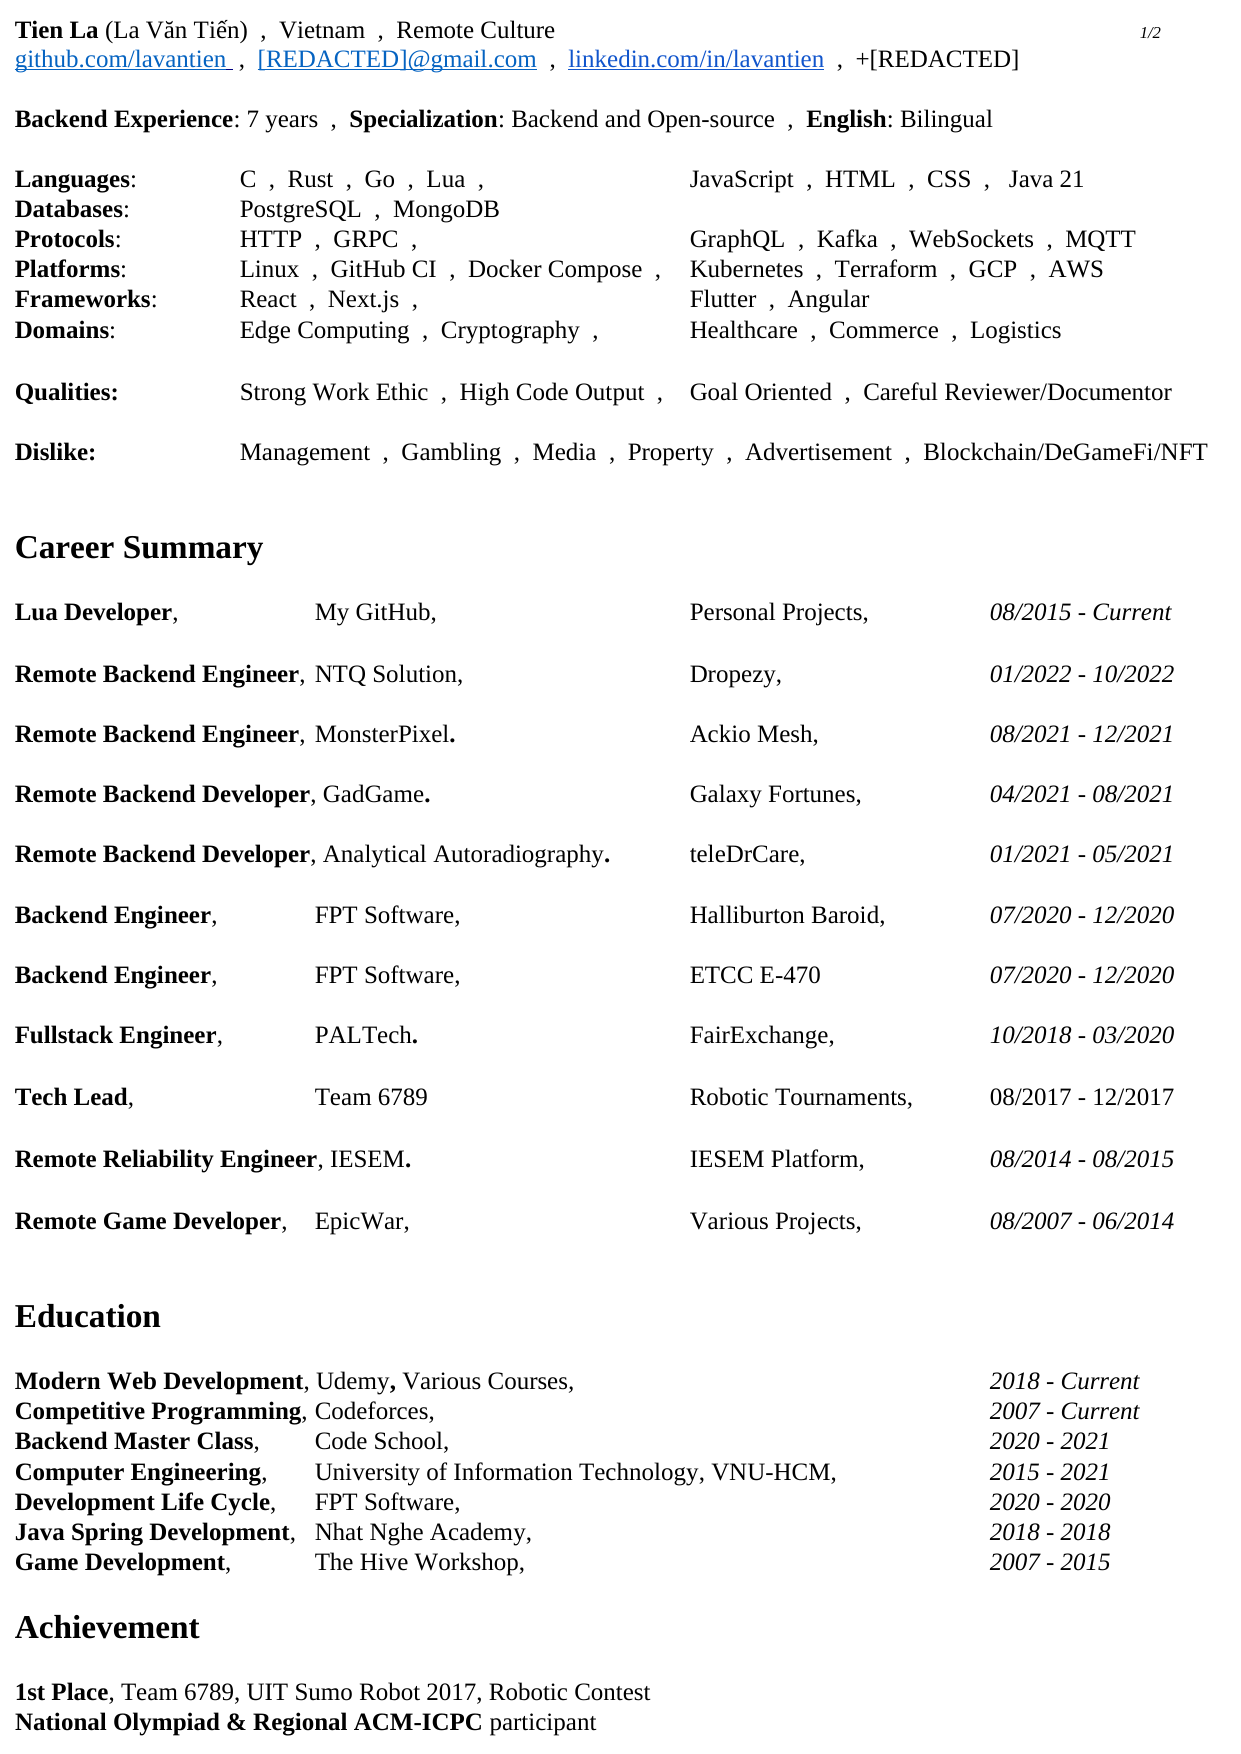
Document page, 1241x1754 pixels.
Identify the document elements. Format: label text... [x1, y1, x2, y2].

text Backend Master Class, Code School, 2020 - 2021 [14, 1426, 1225, 1455]
text 1st Place, Team 6789, UIT Sumo Robot 2017, Robotic Contest [14, 1677, 1225, 1706]
text Frameworks: React , Next.js , Flutter , Angular [14, 284, 1225, 313]
text Achievement [14, 1607, 1225, 1645]
text Remote Backend Developer, GadGame. Galaxy Fortunes, 04/2021 - 08/2021 [14, 779, 1225, 808]
text National Olympiad & Regional ACM-ICPC participant [15, 1707, 1225, 1736]
text Platforms: Linux , GitHub CI , Docker Compose , Kubernetes , Terraform , GCP , AWS [14, 254, 1225, 283]
text Java Spring Development, Nhat Nghe Academy, 2018 - 2018 [14, 1517, 1225, 1546]
text Competitive Programming, Codeforces, 2007 - Current [14, 1396, 1225, 1425]
text Domains: Edge Computing , Cryptography , Healthcare , Commerce , Logistics [14, 315, 1225, 343]
text Fullstack Engineer, PALTech. FairExchange, 10/2018 - 03/2020 [14, 1020, 1225, 1049]
text Computer Engineering, University of Information Technology, VNU-HCM, 2015 - 2021 [14, 1457, 1225, 1485]
text Remote Backend Engineer, NTQ Solution, Dropezy, 01/2022 - 10/2022 [14, 659, 1225, 688]
text Backend Engineer, FPT Software, ETCC E-470 07/2020 - 12/2020 [14, 960, 1225, 989]
text Remote Backend Engineer, MonsterPixel. Ackio Mesh, 08/2021 - 12/2021 [14, 719, 1225, 748]
text Remote Reliability Engineer, IESEM. IESEM Platform, 08/2014 - 08/2015 [14, 1144, 1225, 1173]
text Career Summary [14, 527, 1225, 566]
text Lua Developer, My GitHub, Personal Projects, 08/2015 - Current [14, 597, 1225, 626]
text Dislike: Management , Gambling , Media , Property , Advertisement , Blockchain/DeGameFi/NFT [14, 437, 1225, 466]
text Remote Backend Developer, Analytical Autoradiography. teleDrCare, 01/2021 - 05/2021 [14, 839, 1225, 868]
text Protocols: HTTP , GRPC , GraphQL , Kafka , WebSockets , MQTT [14, 224, 1225, 253]
text Game Development, The Hive Workshop, 2007 - 2015 [14, 1547, 1225, 1576]
text Modern Web Development, Udemy, Various Courses, 2018 - Current [14, 1366, 1225, 1395]
text Development Life Cycle, FPT Software, 2020 - 2020 [14, 1487, 1225, 1515]
text Databases: PostgreSQL , MongoDB [14, 194, 1225, 223]
text Languages: C , Rust , Go , Lua , JavaScript , HTML , CSS , Java 21 [14, 164, 1225, 193]
text Tech Lead, Team 6789 Robotic Tournaments, 08/2017 - 12/2017 [14, 1082, 1225, 1111]
text Tien La (La Văn Tiến) , Vietnam , Remote Culture 1/2 github.com/lavantien , [REDACTED]@gmail.com , linkedin.com/in/lavantien , +[REDACTED] [14, 15, 1225, 72]
text Remote Game Developer, EpicWar, Various Projects, 08/2007 - 06/2014 [14, 1206, 1225, 1235]
text Education [14, 1296, 1225, 1335]
text Backend Experience: 7 years , Specialization: Backend and Open-source , English: Bilingual [14, 104, 1225, 133]
text Backend Engineer, FPT Software, Halliburton Baroid, 07/2020 - 12/2020 [14, 900, 1225, 928]
text Qualities: Strong Work Ethic , High Code Output , Goal Oriented , Careful Reviewer/Documentor [14, 377, 1225, 405]
